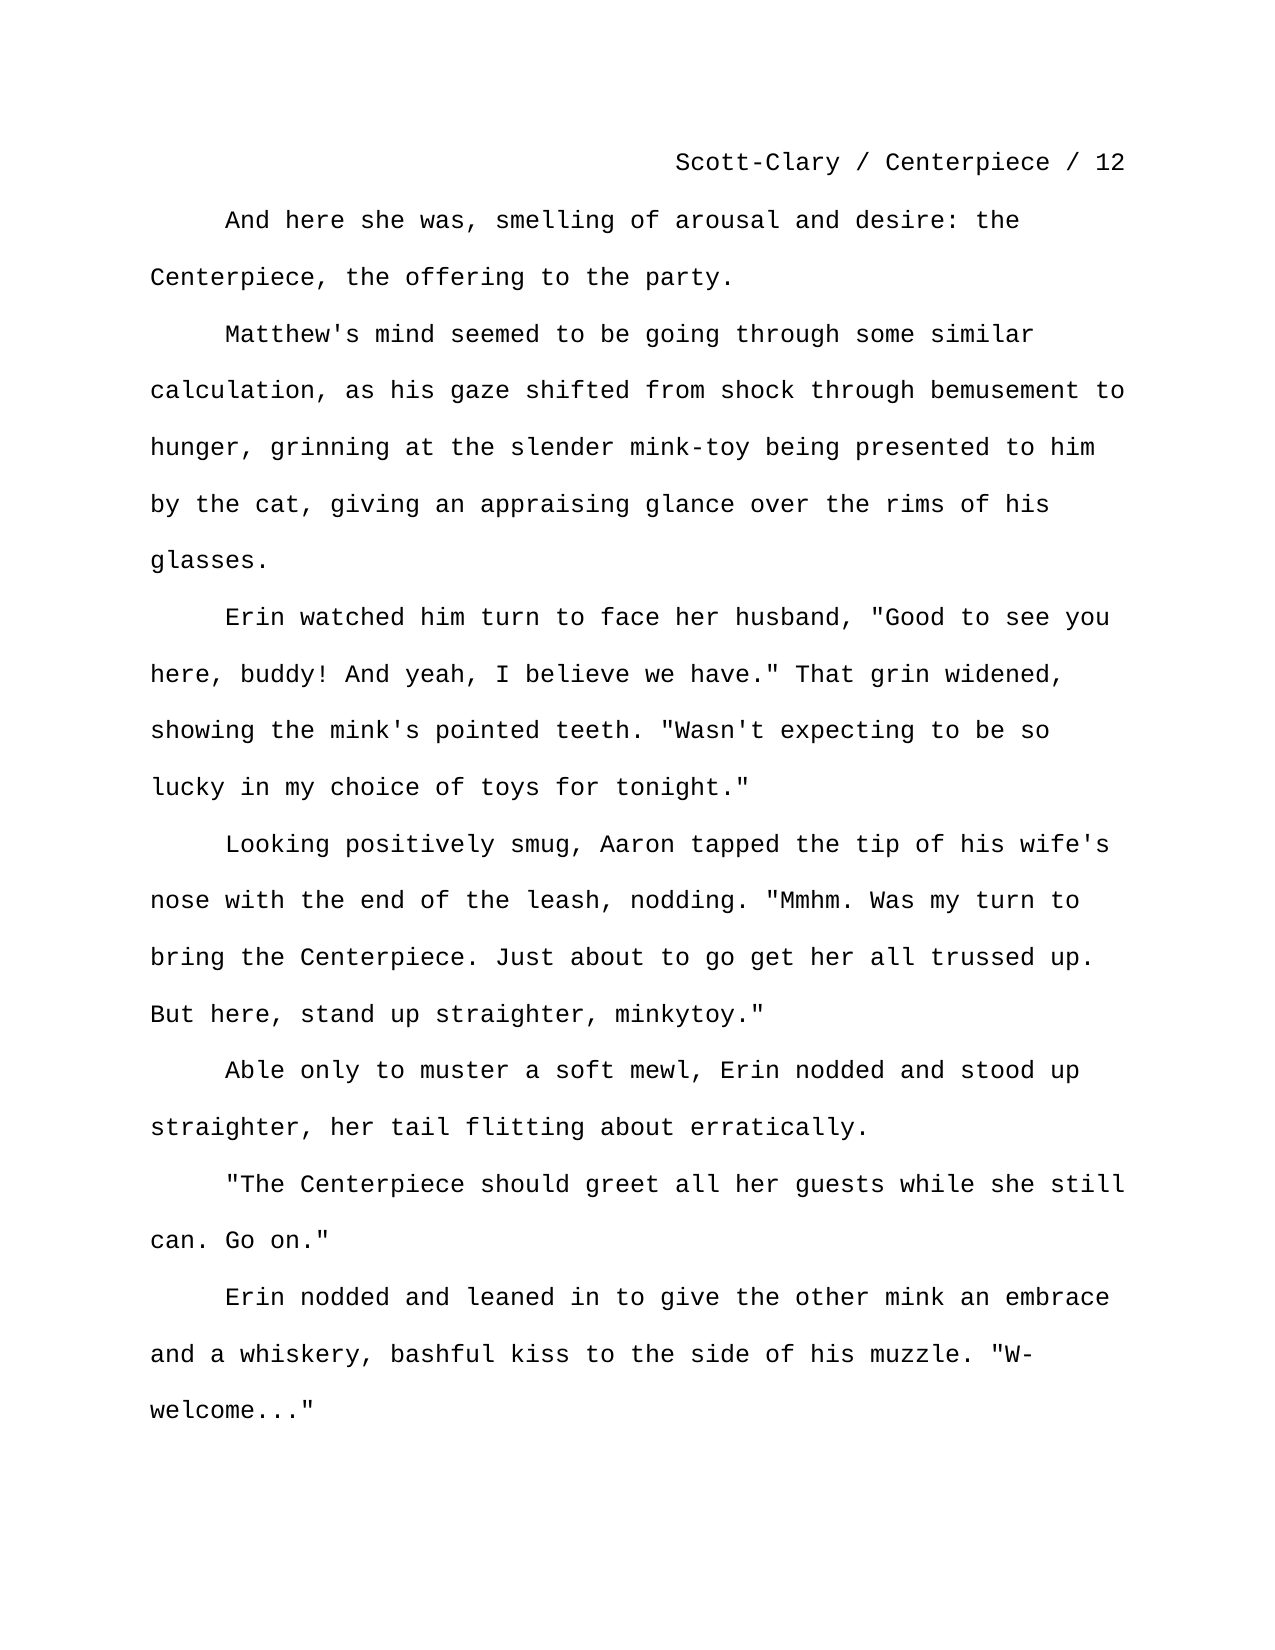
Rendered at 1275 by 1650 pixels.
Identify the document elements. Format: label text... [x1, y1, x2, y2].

text Matthew's mind seemed to be going through some similar calculation, as his gaze shifted from shock through bemusement to hunger, grinning at the slender mink-toy being presented to him by the cat, giving an appraising glance over the rims of his glasses. [150, 321, 1125, 576]
text Looking positively smug, Aaron tapped the tip of his wife's nose with the end of the leash, nodding. "Mmhm. Was my turn to bring the Centerpiece. Just about to go get her all trussed up. But here, stand up straighter, minkytoy." [150, 831, 1125, 1029]
text Erin watched him turn to face her husband, "Good to see you here, buddy! And yeah, I believe we have." That grin widened, showing the mink's pointed teeth. "Wasn't expecting to be so lucky in my choice of toys for tonight." [150, 604, 1125, 803]
text Erin nodded and leaned in to give the other mink an embrace and a whiskery, bashful kiss to the side of his muzzle. "W-welcome..." [150, 1284, 1125, 1426]
text Able only to muster a soft mewl, Erin nodded and stood up straighter, her tail flitting about erratically. [150, 1058, 1125, 1143]
text And here she was, smelling of arousal and desire: the Centerpiece, the offering to the party. [150, 208, 1125, 293]
text "The Centerpiece should greet all her guests while she still can. Go on." [150, 1171, 1125, 1256]
